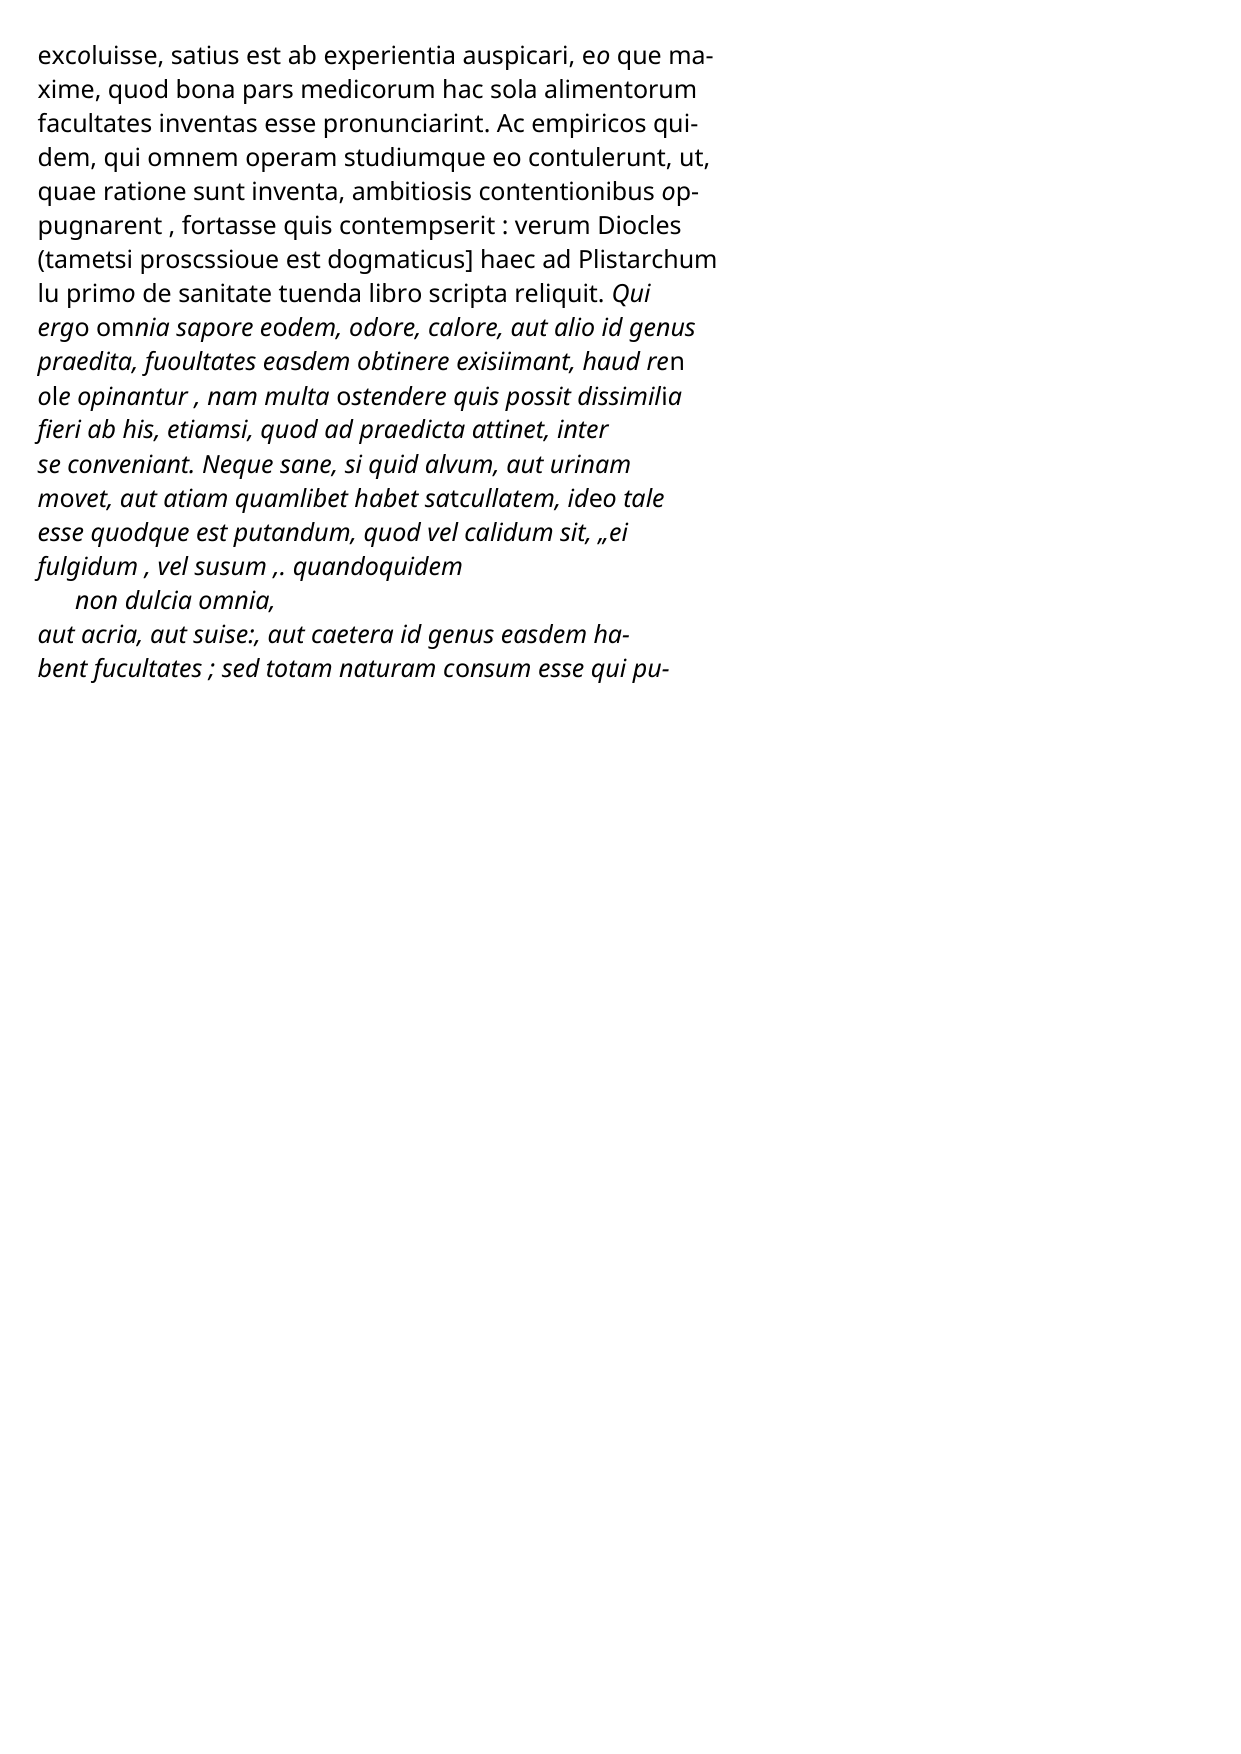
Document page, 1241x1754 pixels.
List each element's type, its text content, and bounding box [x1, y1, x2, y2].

text non dulcia omnia, aut acria, aut suise:, aut caetera id genus easdem ha- bent fucultates ; sed totam naturam consum esse qui pu- [37, 582, 1203, 685]
text excoluisse, satius est ab experientia auspicari, eo que ma- xime, quod bona pars medicorum hac sola alimentorum facultates inventas esse pronunciarint. Ac empiricos qui- dem, qui omnem operam studiumque eo contulerunt, ut, quae ratione sunt inventa, ambitiosis contentionibus op- pugnarent , fortasse quis contempserit : verum Diocles (tametsi proscssioue est dogmaticus] haec ad Plistarchum lu primo de sanitate tuenda libro scripta reliquit. Qui ergo omnia sapore eodem, odore, calore, aut alio id genus praedita, fuoultates easdem obtinere exisiimant, haud ren ole opinantur , nam multa ostendere quis possit dissimilia fieri ab his, etiamsi, quod ad praedicta attinet, inter se conveniant. Neque sane, si quid alvum, aut urinam movet, aut atiam quamlibet habet satcullatem, ideo tale esse quodque est putandum, quod vel calidum sit, „ei fulgidum , vel susum ,. quandoquidem [37, 37, 1203, 582]
